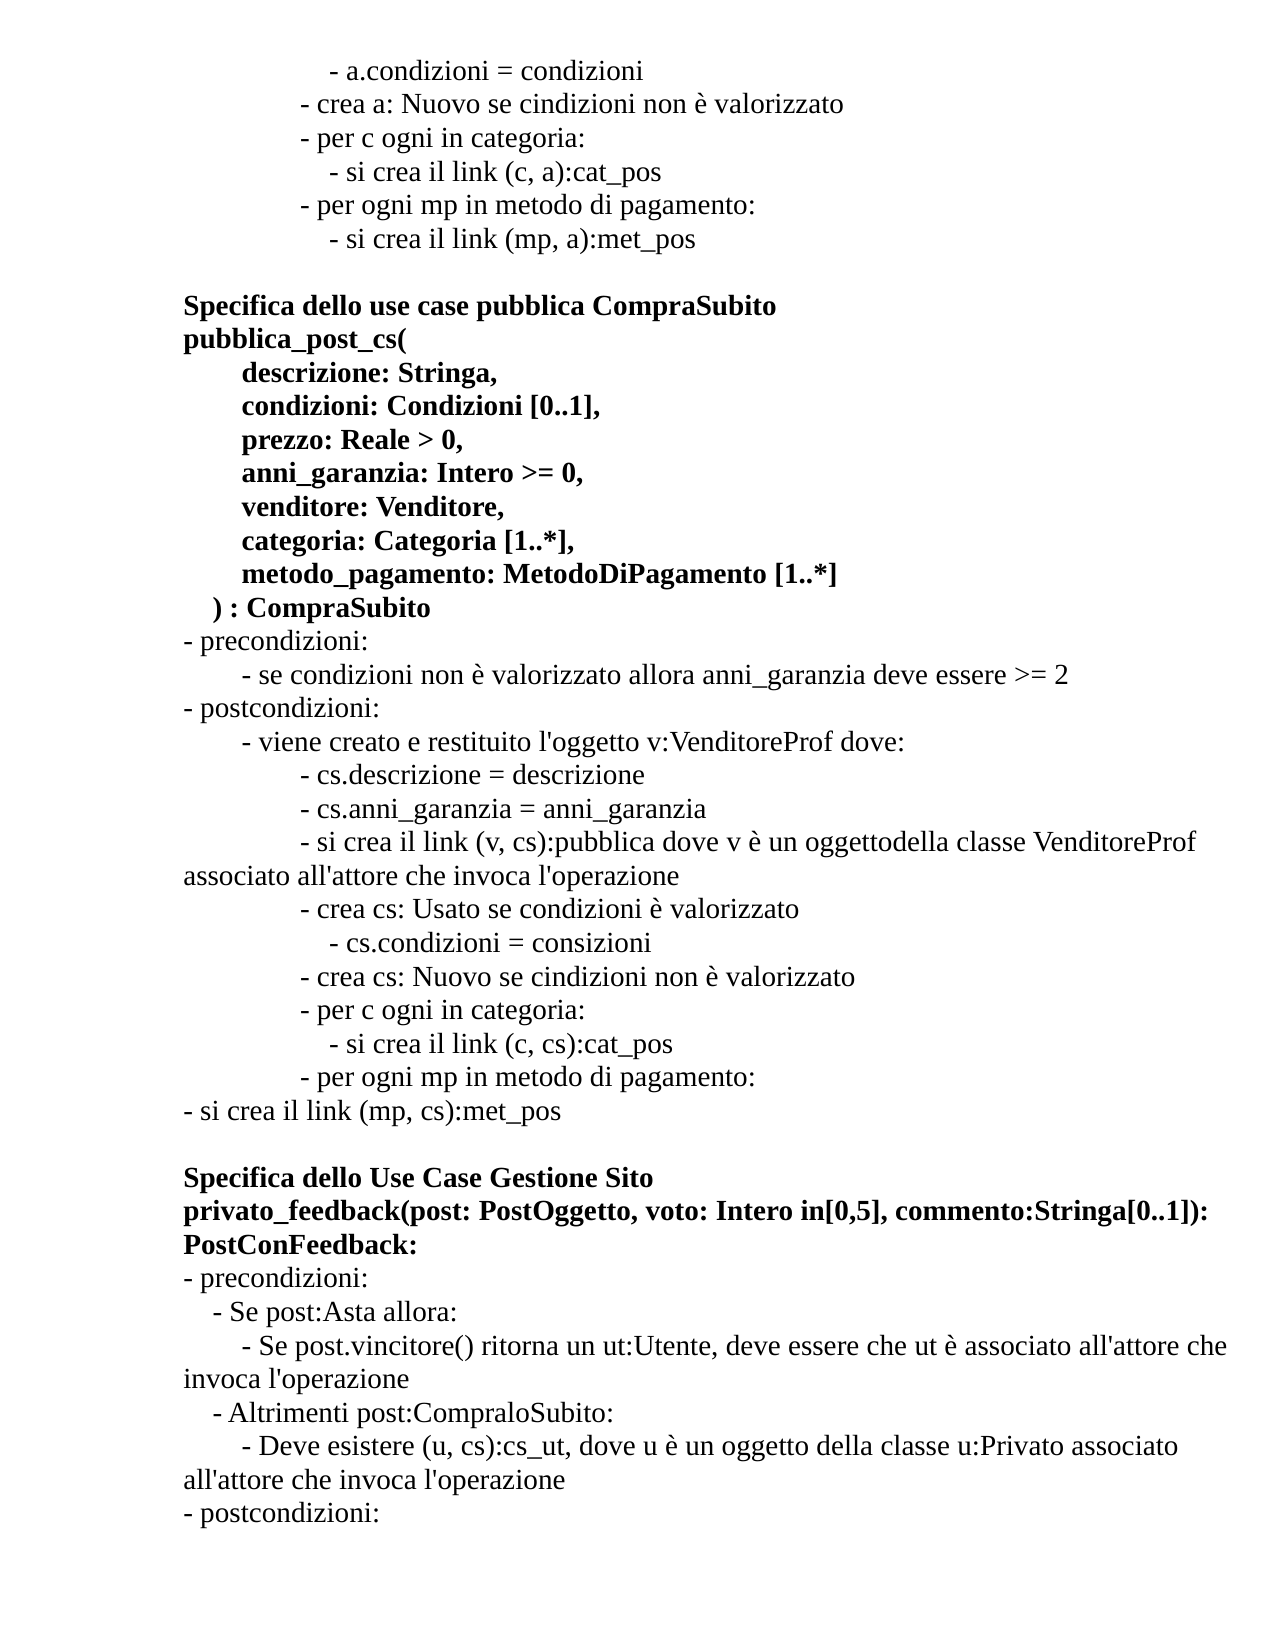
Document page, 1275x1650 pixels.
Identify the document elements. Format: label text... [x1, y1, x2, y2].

text categoria: Categoria [1..*], [183, 523, 1239, 556]
text - cs.condizioni = consizioni [183, 925, 1239, 959]
text - crea a: Nuovo se cindizioni non è valorizzato [183, 87, 1239, 120]
text prezzo: Reale > 0, [183, 422, 1239, 456]
text privato_feedback(post: PostOggetto, voto: Intero in[0,5], commento:Stringa[0..1]): PostConFeedback: [183, 1193, 1239, 1261]
text - Deve esistere (u, cs):cs_ut, dove u è un oggetto della classe u:Privato associato all'attore che invoca l'operazione [183, 1428, 1239, 1495]
text - per ogni mp in metodo di pagamento: [183, 1059, 1239, 1093]
text - se condizioni non è valorizzato allora anni_garanzia deve essere >= 2 [183, 657, 1239, 690]
text descrizione: Stringa, [183, 355, 1239, 388]
text - Altrimenti post:CompraloSubito: [183, 1395, 1239, 1428]
text condizioni: Condizioni [0..1], [183, 388, 1239, 422]
text - per c ogni in categoria: [183, 992, 1239, 1026]
text venditore: Venditore, [183, 489, 1239, 523]
text - cs.anni_garanzia = anni_garanzia [183, 791, 1239, 824]
text - si crea il link (mp, cs):met_pos [183, 1093, 1239, 1126]
text - si crea il link (mp, a):met_pos [183, 221, 1239, 254]
text Specifica dello use case pubblica CompraSubito [183, 288, 1239, 321]
text - crea cs: Nuovo se cindizioni non è valorizzato [183, 959, 1239, 992]
text - viene creato e restituito l'oggetto v:VenditoreProf dove: [183, 724, 1239, 757]
text metodo_pagamento: MetodoDiPagamento [1..*] [183, 556, 1239, 590]
text - cs.descrizione = descrizione [183, 757, 1239, 791]
text - si crea il link (v, cs):pubblica dove v è un oggettodella classe VenditoreProf associato all'attore che invoca l'operazione [183, 824, 1239, 892]
text - per ogni mp in metodo di pagamento: [183, 187, 1239, 221]
text - precondizioni: [183, 1261, 1239, 1294]
text - crea cs: Usato se condizioni è valorizzato [183, 892, 1239, 925]
text - precondizioni: [183, 623, 1239, 657]
text ) : CompraSubito [183, 590, 1239, 623]
text - per c ogni in categoria: [183, 120, 1239, 154]
text pubblica_post_cs( [183, 321, 1239, 355]
text - postcondizioni: [183, 1495, 1239, 1529]
text - si crea il link (c, cs):cat_pos [183, 1026, 1239, 1059]
text - Se post:Asta allora: [183, 1294, 1239, 1328]
text - postcondizioni: [183, 690, 1239, 724]
text - si crea il link (c, a):cat_pos [183, 154, 1239, 187]
text Specifica dello Use Case Gestione Sito [183, 1160, 1239, 1193]
text anni_garanzia: Intero >= 0, [183, 456, 1239, 489]
text - a.condizioni = condizioni [183, 53, 1239, 87]
text - Se post.vincitore() ritorna un ut:Utente, deve essere che ut è associato all'attore che invoca l'operazione [183, 1328, 1239, 1395]
